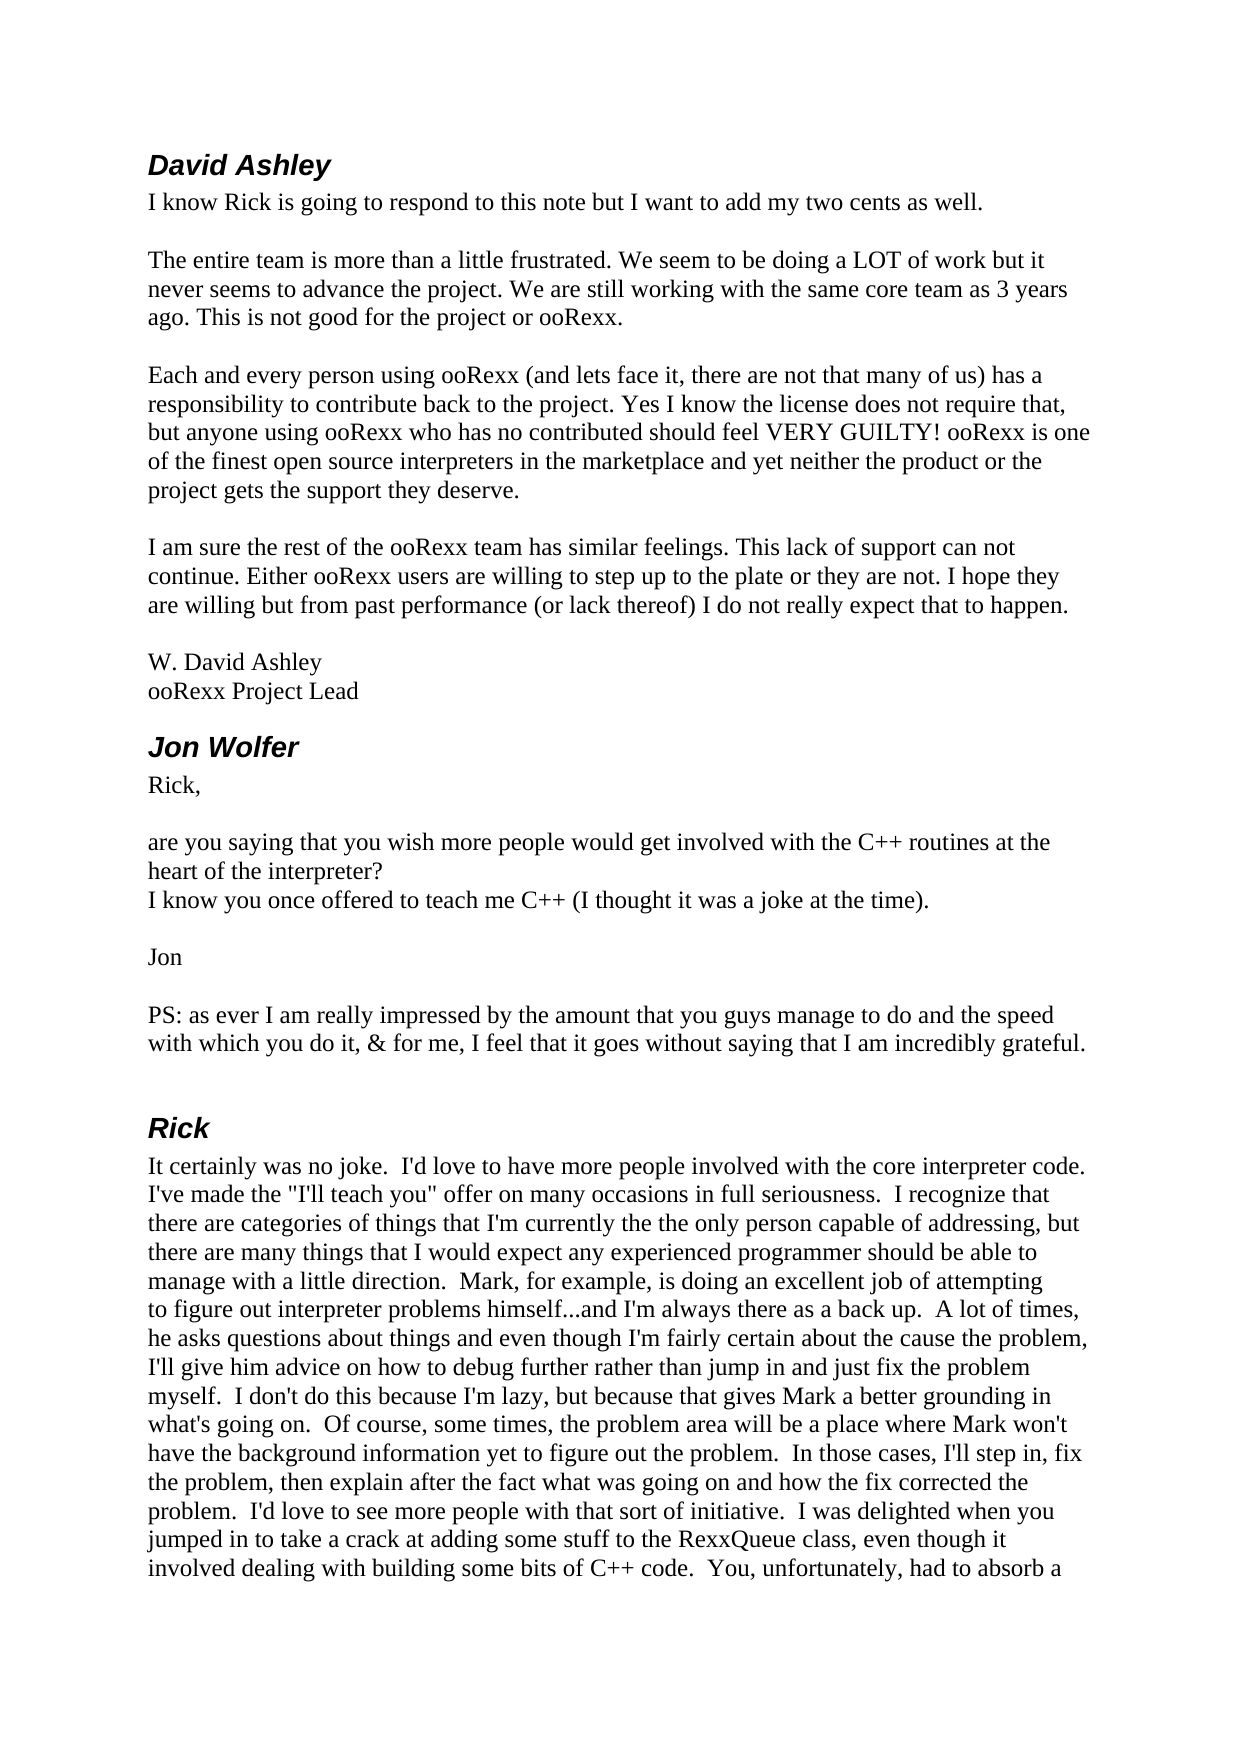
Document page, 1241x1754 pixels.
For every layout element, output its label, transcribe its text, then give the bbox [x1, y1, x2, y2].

text I am sure the rest of the ooRexx team has similar feelings. This lack of support can not continue. Either ooRexx users are willing to step up to the plate or they are not. I hope they are willing but from past performance (or lack thereof) I do not really expect that to happen. [148, 532, 1093, 619]
text Each and every person using ooRexx (and lets face it, there are not that many of us) has a responsibility to contribute back to the project. Yes I know the license does not require that, but anyone using ooRexx who has no contributed should feel VERY GUILTY! ooRexx is one of the finest open source interpreters in the marketplace and yet neither the product or the project gets the support they deserve. [148, 360, 1093, 504]
subtitle David Ashley [148, 148, 1093, 181]
text I know Rick is going to respond to this note but I want to add my two cents as well. [148, 187, 1093, 216]
text It certainly was no joke. I'd love to have more people involved with the core interpreter code. I've made the "I'll teach you" offer on many occasions in full seriousness. I recognize that there are categories of things that I'm currently the the only person capable of addressing, but there are many things that I would expect any experienced programmer should be able to manage with a little direction. Mark, for example, is doing an excellent job of attempting [148, 1151, 1093, 1294]
text I know you once offered to teach me C++ (I thought it was a joke at the time). [148, 885, 1093, 913]
text to figure out interpreter problems himself...and I'm always there as a back up. A lot of times, he asks questions about things and even though I'm fairly certain about the cause the problem, I'll give him advice on how to debug further rather than jump in and just fix the problem myself. I don't do this because I'm lazy, but because that gives Mark a better grounding in what's going on. Of course, some times, the problem area will be a place where Mark won't have the background information yet to figure out the problem. In those cases, I'll step in, fix the problem, then explain after the fact what was going on and how the fix corrected the problem. I'd love to see more people with that sort of initiative. I was delighted when you jumped in to take a crack at adding some stuff to the RexxQueue class, even though it involved dealing with building some bits of C++ code. You, unfortunately, had to absorb a [148, 1294, 1093, 1582]
subtitle Jon Wolfer [148, 730, 1093, 763]
text The entire team is more than a little frustrated. We seem to be doing a LOT of work but it never seems to advance the project. We are still working with the same core team as 3 years ago. This is not good for the project or ooRexx. [148, 245, 1093, 331]
text PS: as ever I am really impressed by the amount that you guys manage to do and the speed with which you do it, & for me, I feel that it goes without saying that I am incredibly grateful. [148, 1000, 1093, 1057]
text ooRexx Project Lead [148, 676, 1093, 705]
text W. David Ashley [148, 647, 1093, 676]
subtitle Rick [148, 1111, 1093, 1144]
text are you saying that you wish more people would get involved with the C++ routines at the heart of the interpreter? [148, 827, 1093, 885]
text Jon [148, 942, 1093, 971]
text Rick, [148, 770, 1093, 798]
